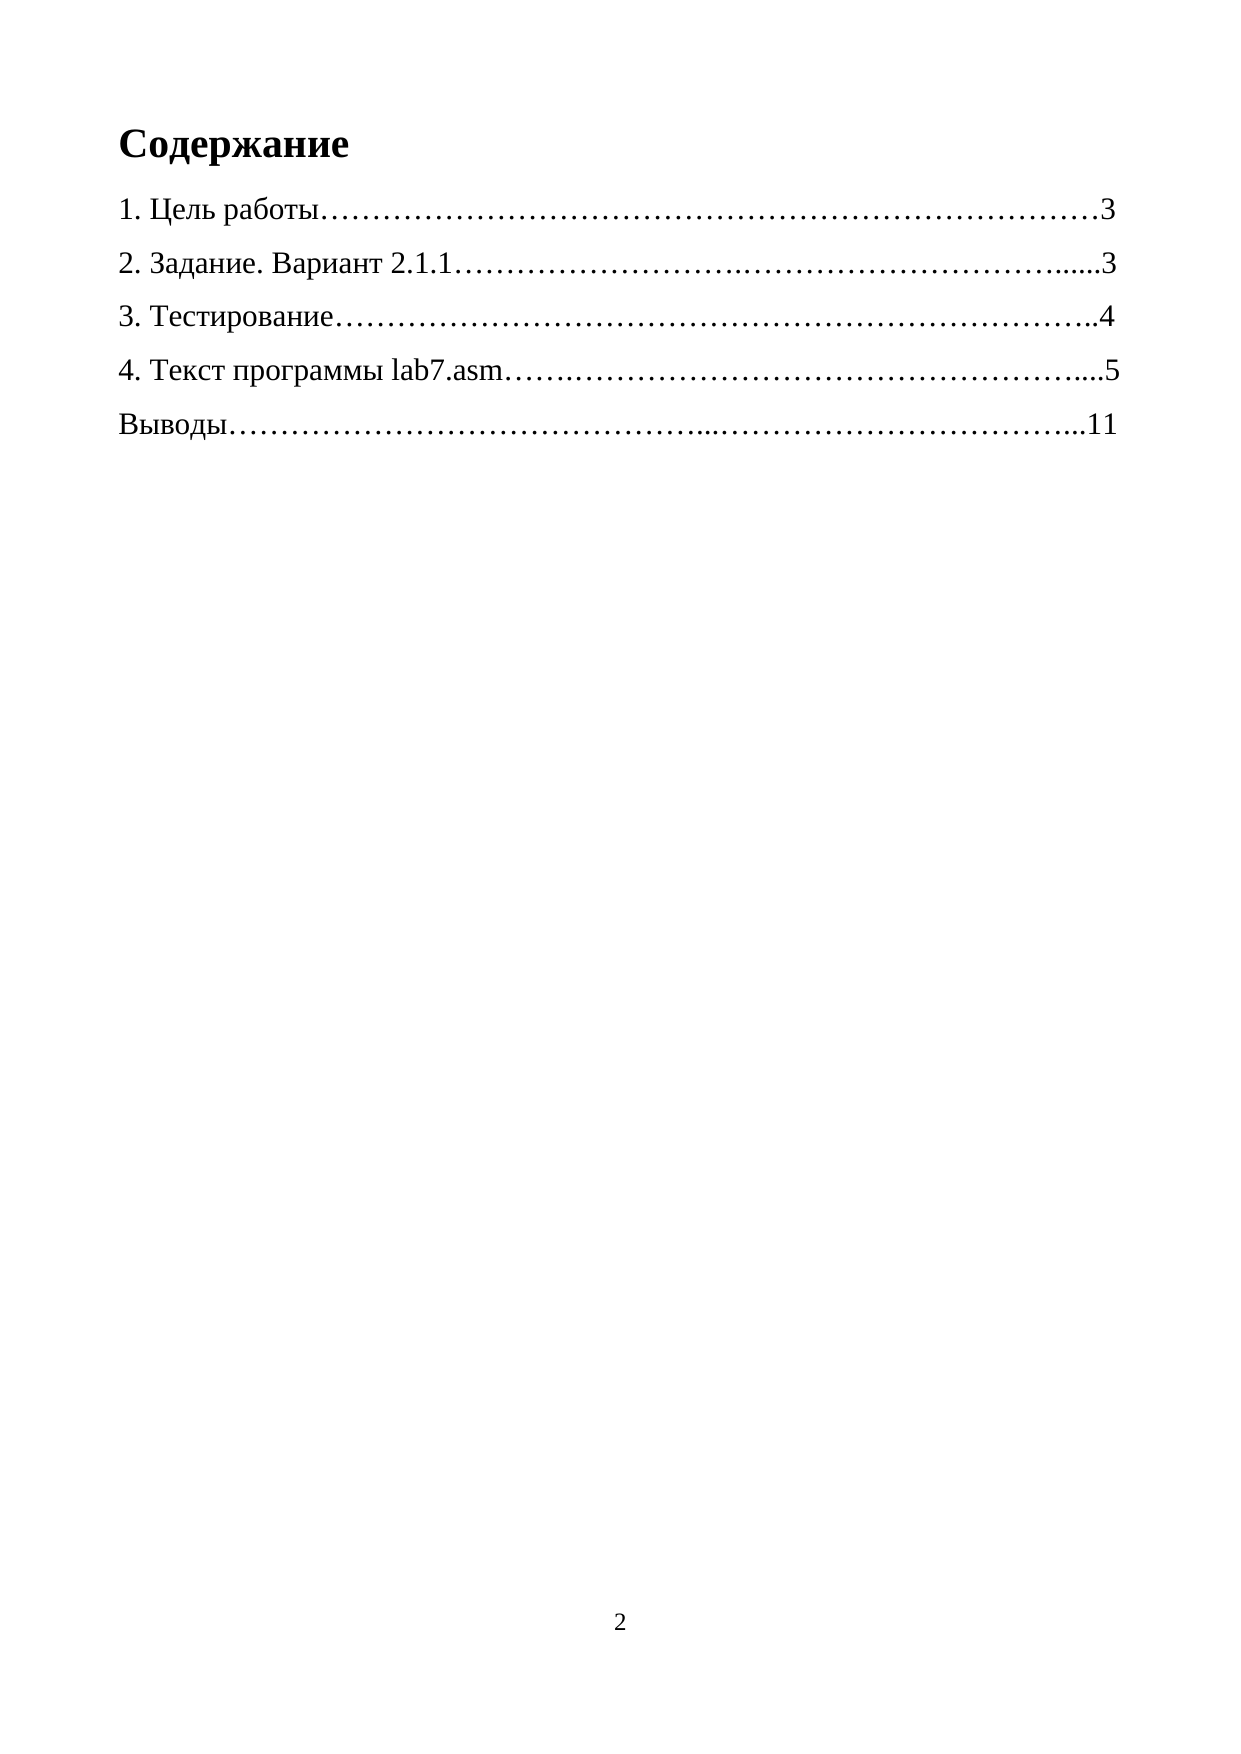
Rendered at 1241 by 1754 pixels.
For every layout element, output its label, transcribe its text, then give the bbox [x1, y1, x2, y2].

text 3. Тестирование………………………………………………………………..4 [118, 298, 1122, 334]
text Выводы………………………………………...……………………………...11 [118, 405, 1122, 441]
text 4. Текст программы lab7.asm…….…………………………………………....5 [118, 352, 1122, 387]
text 2. Задание. Вариант 2.1.1……………………….…………………………......3 [118, 244, 1122, 280]
text 1. Цель работы…………………………………………………………………3 [118, 190, 1122, 226]
text Содержание [118, 118, 1122, 166]
